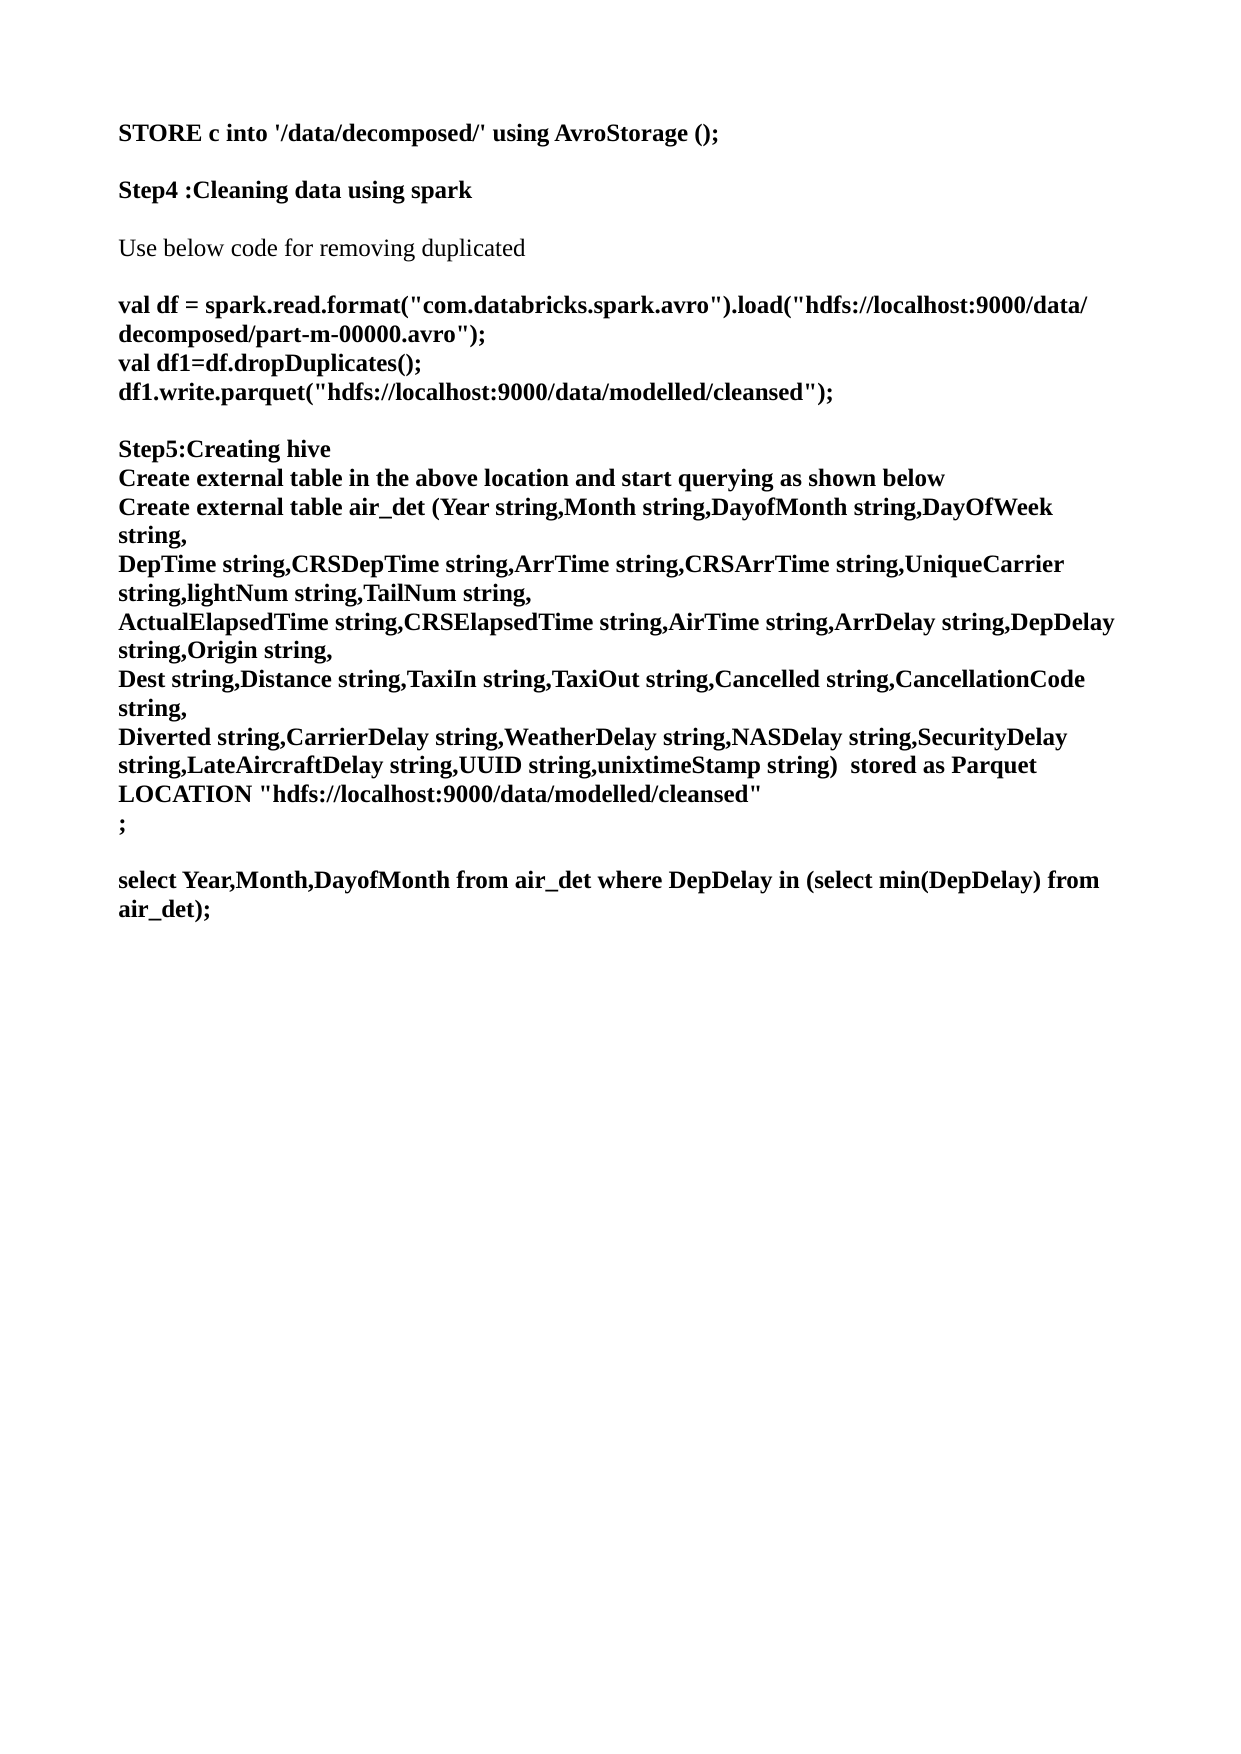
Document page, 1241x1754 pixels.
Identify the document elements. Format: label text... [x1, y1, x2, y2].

text Use below code for removing duplicated [118, 233, 1122, 262]
text val df = spark.read.format("com.databricks.spark.avro").load("hdfs://localhost:9000/data/decomposed/part-m-00000.avro"); [118, 291, 1122, 348]
text select Year,Month,DayofMonth from air_det where DepDelay in (select min(DepDelay) from air_det); [118, 866, 1122, 923]
text Diverted string,CarrierDelay string,WeatherDelay string,NASDelay string,SecurityDelay string,LateAircraftDelay string,UUID string,unixtimeStamp string) stored as Parquet [118, 722, 1122, 779]
text Step4 :Cleaning data using spark [118, 176, 1122, 204]
text val df1=df.dropDuplicates(); [118, 348, 1122, 377]
text ; [118, 808, 1122, 837]
text DepTime string,CRSDepTime string,ArrTime string,CRSArrTime string,UniqueCarrier string,lightNum string,TailNum string, [118, 549, 1122, 607]
text LOCATION "hdfs://localhost:9000/data/modelled/cleansed" [118, 779, 1122, 808]
text STORE c into '/data/decomposed/' using AvroStorage (); [118, 118, 1122, 147]
text Dest string,Distance string,TaxiIn string,TaxiOut string,Cancelled string,CancellationCode string, [118, 664, 1122, 722]
text Create external table air_det (Year string,Month string,DayofMonth string,DayOfWeek string, [118, 492, 1122, 549]
text Create external table in the above location and start querying as shown below [118, 463, 1122, 492]
text Step5:Creating hive [118, 434, 1122, 463]
text df1.write.parquet("hdfs://localhost:9000/data/modelled/cleansed"); [118, 377, 1122, 406]
text ActualElapsedTime string,CRSElapsedTime string,AirTime string,ArrDelay string,DepDelay string,Origin string, [118, 607, 1122, 664]
